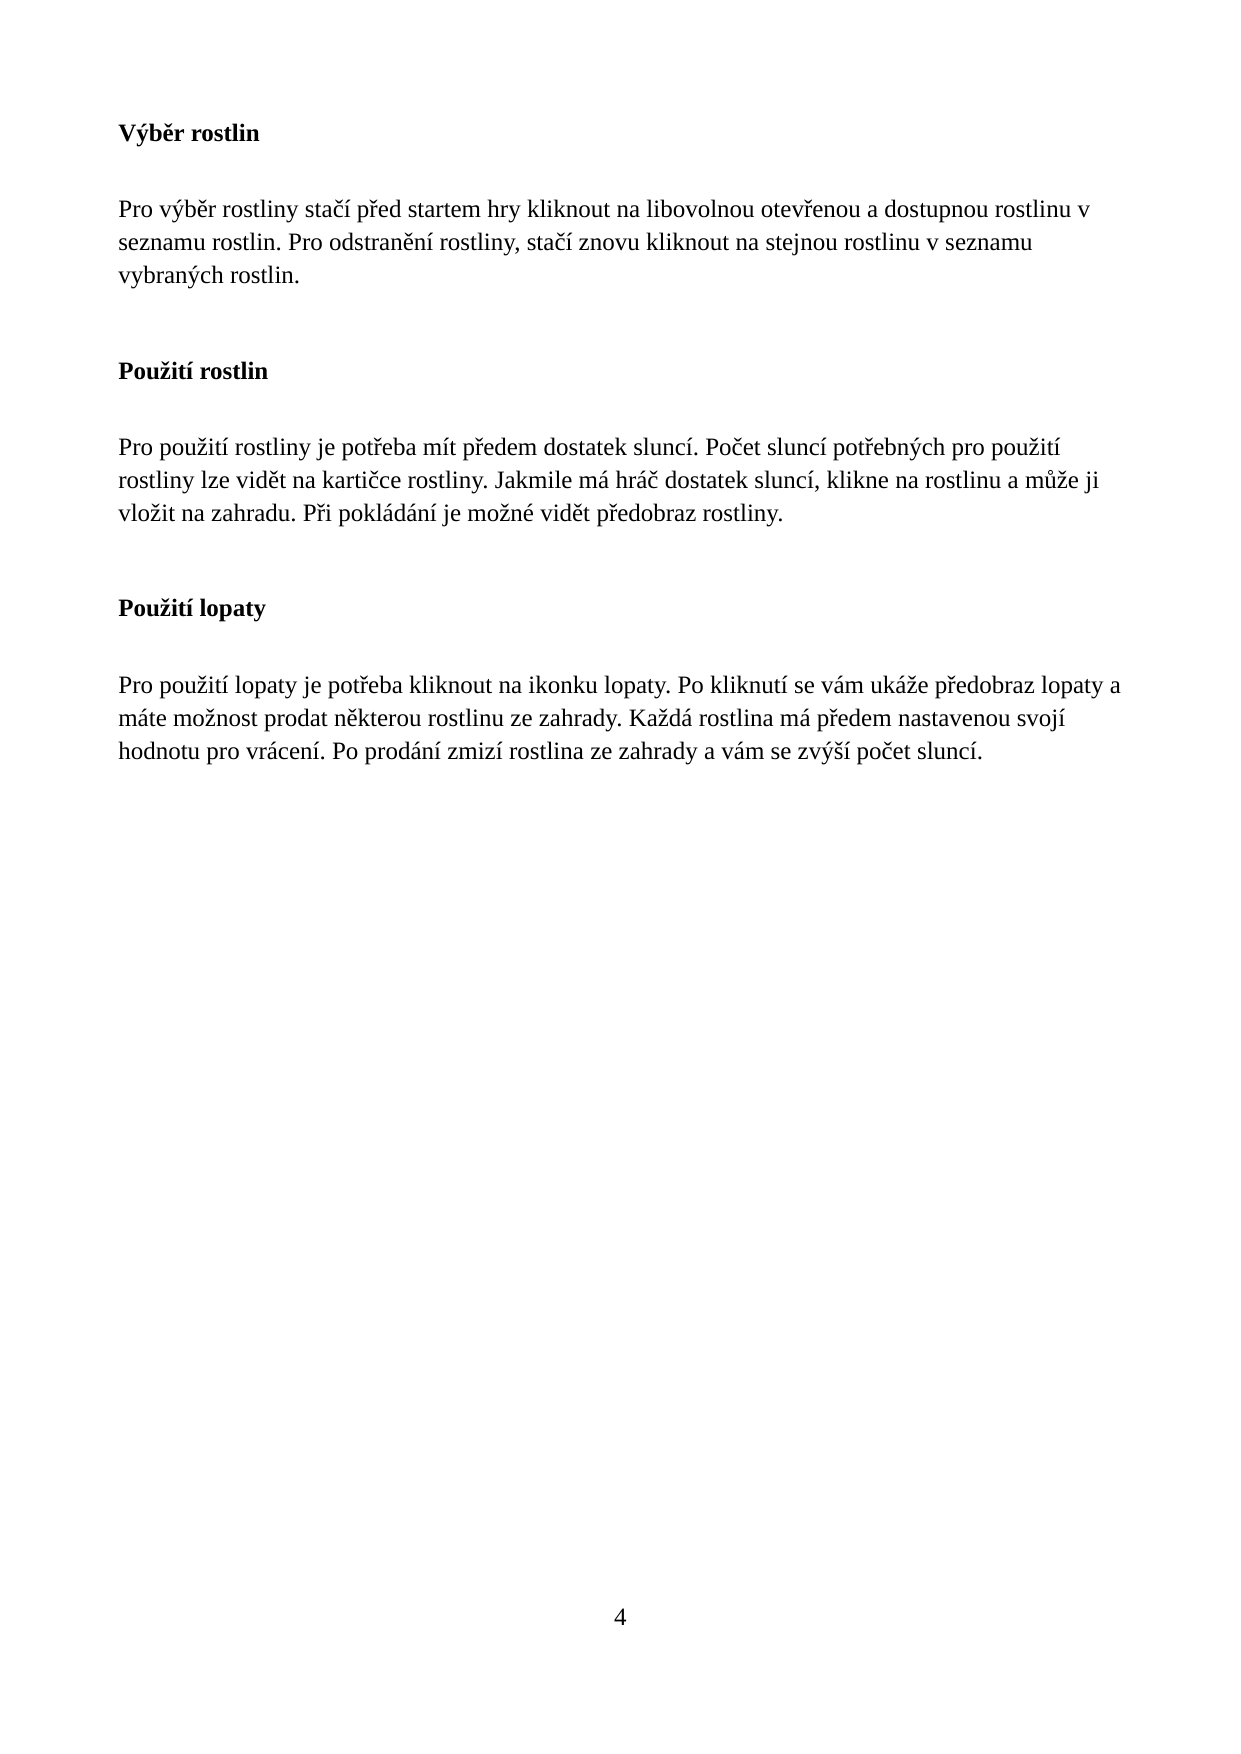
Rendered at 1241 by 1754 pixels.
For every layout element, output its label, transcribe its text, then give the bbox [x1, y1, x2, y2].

subtitle Výběr rostlin [118, 118, 1122, 147]
text Pro výběr rostliny stačí před startem hry kliknout na libovolnou otevřenou a dostupnou rostlinu v seznamu rostlin. Pro odstranění rostliny, stačí znovu kliknout na stejnou rostlinu v seznamu vybraných rostlin. [118, 194, 1122, 289]
subtitle Použití lopaty [118, 593, 1122, 622]
text Pro použití rostliny je potřeba mít předem dostatek sluncí. Počet sluncí potřebných pro použití rostliny lze vidět na kartičce rostliny. Jakmile má hráč dostatek sluncí, klikne na rostlinu a může ji vložit na zahradu. Při pokládání je možné vidět předobraz rostliny. [118, 432, 1122, 527]
text Pro použití lopaty je potřeba kliknout na ikonku lopaty. Po kliknutí se vám ukáže předobraz lopaty a máte možnost prodat některou rostlinu ze zahrady. Každá rostlina má předem nastavenou svojí hodnotu pro vrácení. Po prodání zmizí rostlina ze zahrady a vám se zvýší počet sluncí. [118, 670, 1122, 764]
subtitle Použití rostlin [118, 356, 1122, 384]
text 4 [118, 1602, 1122, 1631]
